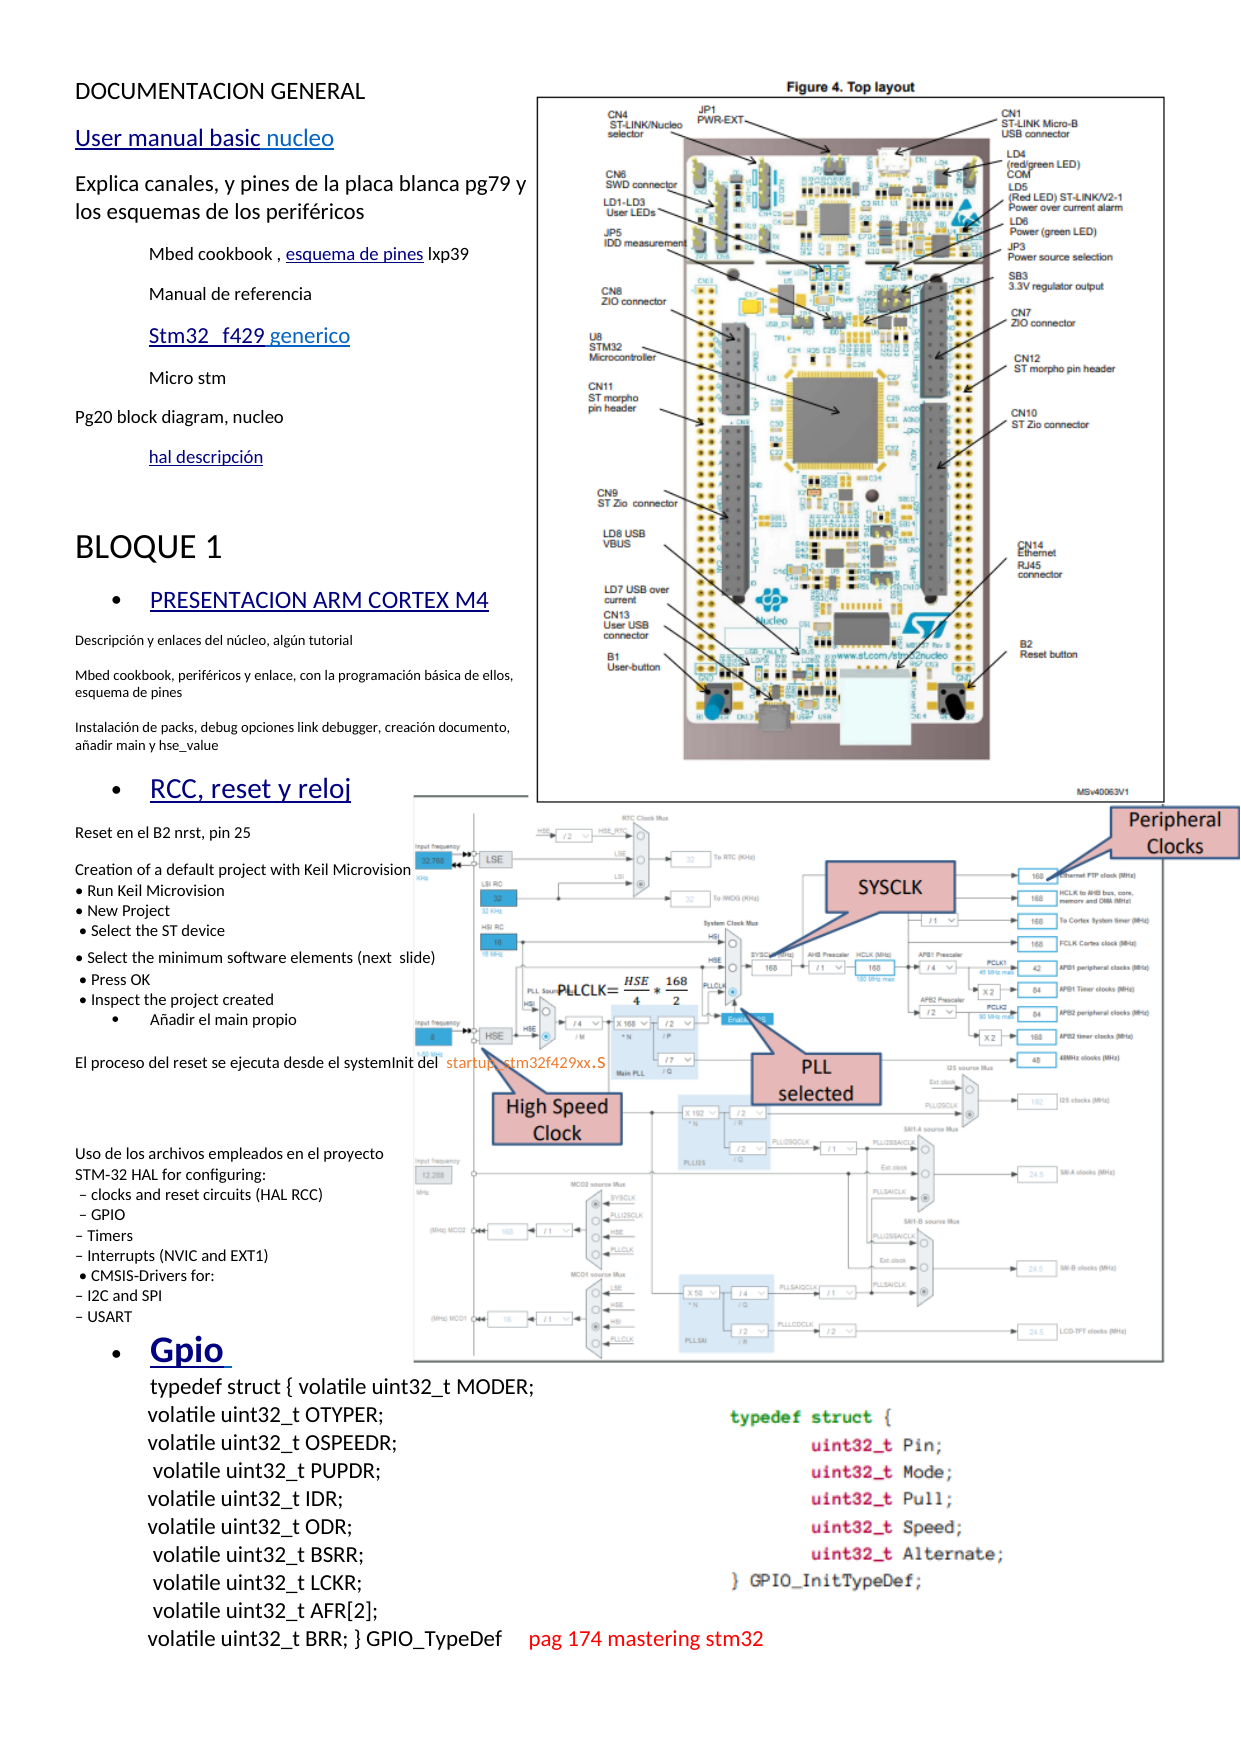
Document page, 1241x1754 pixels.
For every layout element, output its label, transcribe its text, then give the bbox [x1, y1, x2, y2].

text Uso de los archivos empleados en el proyecto [75, 1143, 413, 1164]
list volatile uint32_t PUPDR; [75, 1456, 720, 1484]
list Añadir el main propio [112, 1009, 413, 1030]
text Micro stm [75, 366, 528, 389]
text • CMSIS‐Drivers for: [75, 1265, 413, 1286]
list [1033, 1456, 1165, 1484]
list volatile uint32_t LCKR; [75, 1568, 720, 1596]
text • New Project [75, 900, 413, 921]
list volatile uint32_t BSRR; [75, 1540, 720, 1568]
text • Press OK [75, 969, 413, 989]
text Descripción y enlaces del núcleo, algún tutorial [75, 631, 528, 649]
text Instalación de packs, debug opciones link debugger, creación documento, añadir main y hse_value [75, 718, 528, 754]
text Explica canales, y pines de la placa blanca pg79 y los esquemas de los periféricos [75, 169, 528, 225]
text User manual basic nucleo [75, 122, 528, 153]
list [1033, 1512, 1165, 1540]
text – GPIO [75, 1204, 413, 1225]
list Gpio [112, 1326, 1165, 1372]
list [1033, 1568, 1165, 1596]
list typedef struct { volatile uint32_t MODER; [150, 1372, 1165, 1400]
text Reset en el B2 nrst, pin 25 [75, 823, 413, 843]
text BLOQUE 1 [75, 524, 528, 567]
list volatile uint32_t AFR[2]; [75, 1596, 1165, 1624]
text – Interrupts (NVIC and EXT1) [75, 1245, 413, 1265]
text El proceso del reset se ejecuta desde el systemInit del startup_stm32f429xx.s [75, 1047, 413, 1074]
text Pg20 block diagram, nucleo [75, 406, 528, 428]
list volatile uint32_t OTYPER; [75, 1400, 1165, 1428]
text hal descripción [75, 445, 528, 468]
list volatile uint32_t ODR; [75, 1512, 720, 1540]
text – I2C and SPI [75, 1286, 413, 1306]
list volatile uint32_t IDR; [75, 1484, 720, 1512]
text • Select the minimum software elements (next slide) [75, 941, 413, 969]
text – clocks and reset circuits (HAL RCC) [75, 1184, 413, 1204]
text Mbed cookbook, periféricos y enlace, con la programación básica de ellos, esquema de pines [75, 666, 528, 701]
text Creation of a default project with Keil Microvision [75, 860, 413, 880]
text • Select the ST device [75, 921, 413, 941]
text STM‐32 HAL for configuring: [75, 1164, 413, 1184]
list [1033, 1484, 1165, 1512]
text Stm32 f429 generico [75, 321, 528, 349]
text • Run Keil Microvision [75, 880, 413, 900]
text DOCUMENTACION GENERAL [75, 75, 528, 106]
list volatile uint32_t OSPEEDR; [75, 1428, 720, 1456]
text Manual de referencia [149, 282, 528, 304]
list volatile uint32_t BRR; } GPIO_TypeDef pag 174 mastering stm32 [75, 1624, 1165, 1652]
list PRESENTACION ARM CORTEX M4 [112, 584, 528, 615]
text – Timers [75, 1225, 413, 1245]
list [1033, 1428, 1165, 1456]
list [1033, 1540, 1165, 1568]
text Mbed cookbook , esquema de pines lxp39 [75, 242, 528, 265]
list RCC, reset y reloj [112, 770, 528, 806]
text • Inspect the project created [75, 989, 413, 1009]
text – USART [75, 1306, 413, 1326]
